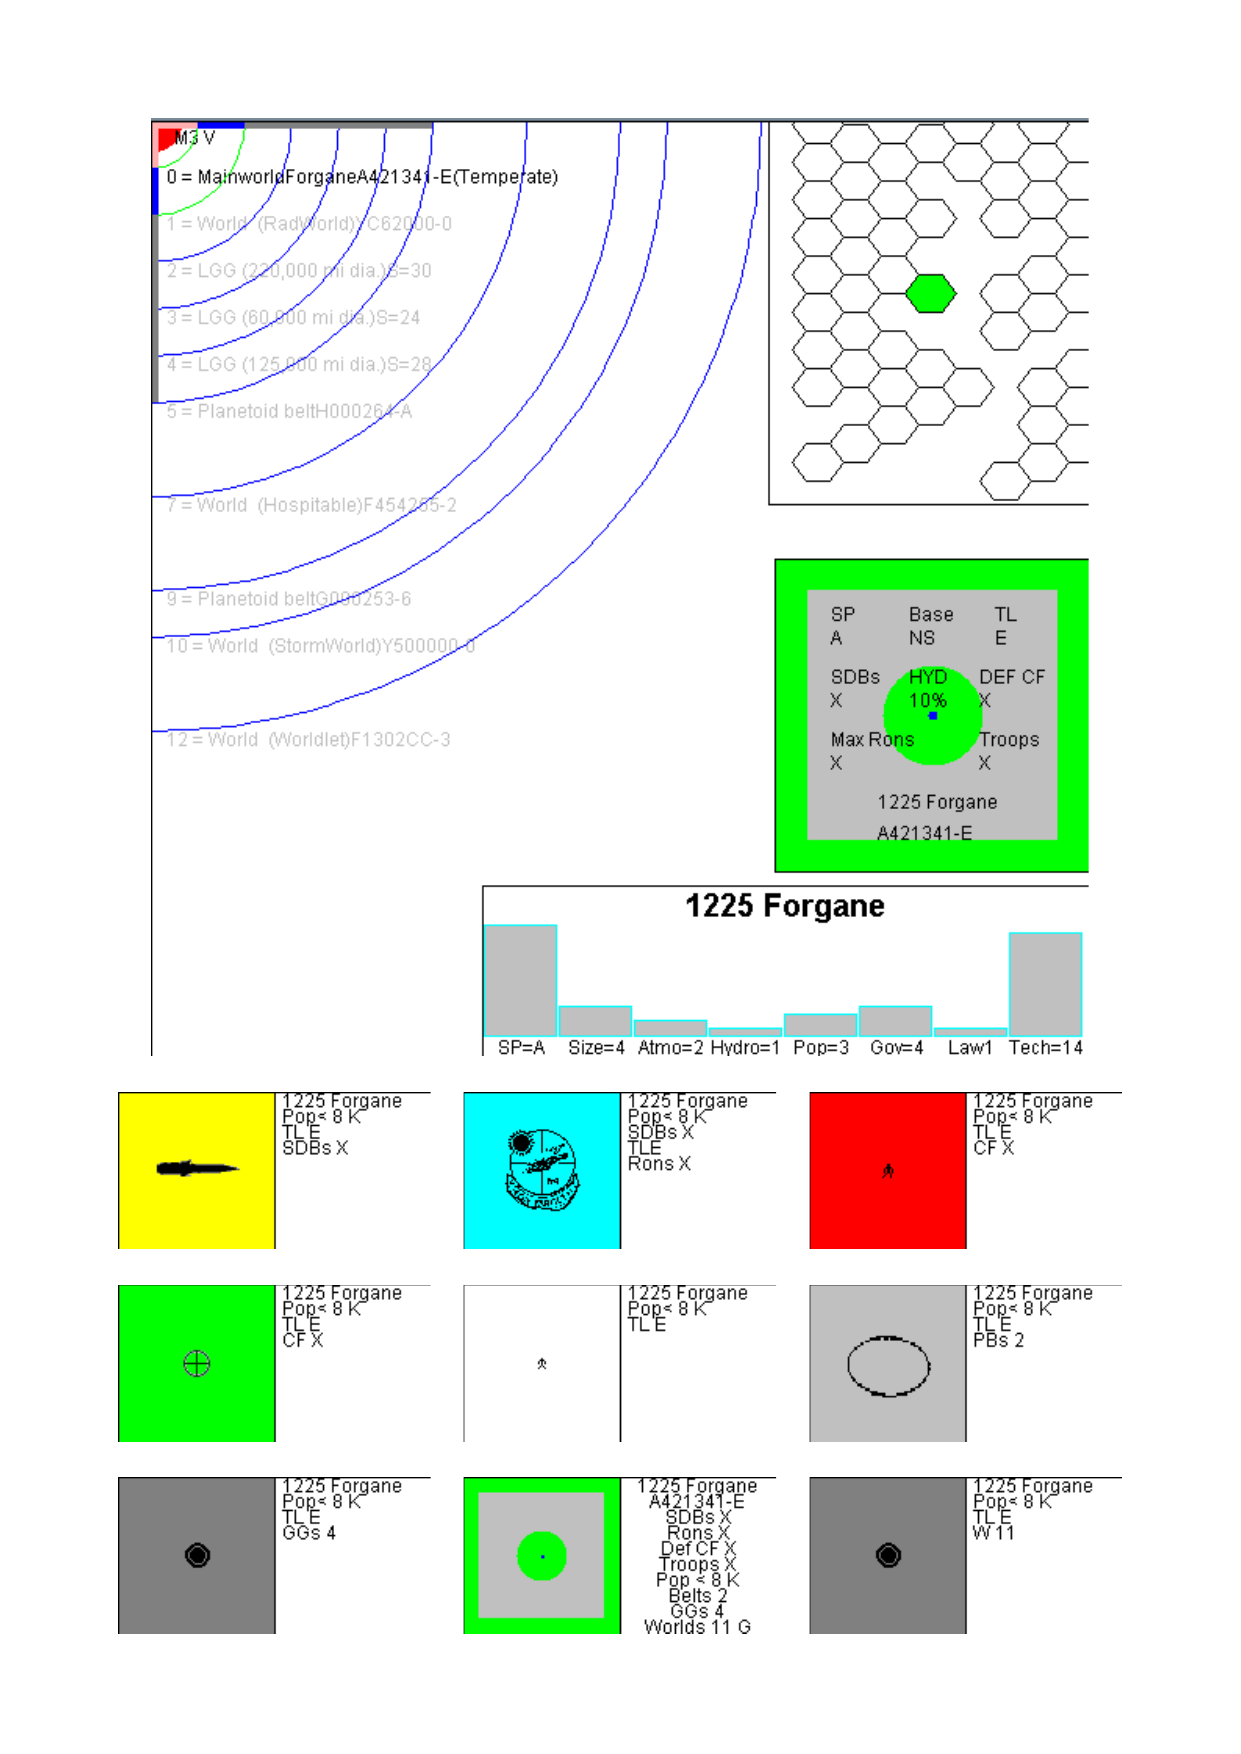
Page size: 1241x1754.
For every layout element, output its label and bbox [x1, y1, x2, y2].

picture [118, 1477, 431, 1634]
picture [151, 118, 1089, 1056]
picture [463, 1092, 777, 1249]
picture [118, 1285, 431, 1442]
picture [118, 1092, 431, 1249]
picture [463, 1285, 777, 1442]
picture [809, 1285, 1122, 1442]
picture [809, 1477, 1122, 1634]
picture [463, 1477, 777, 1634]
picture [809, 1092, 1122, 1249]
